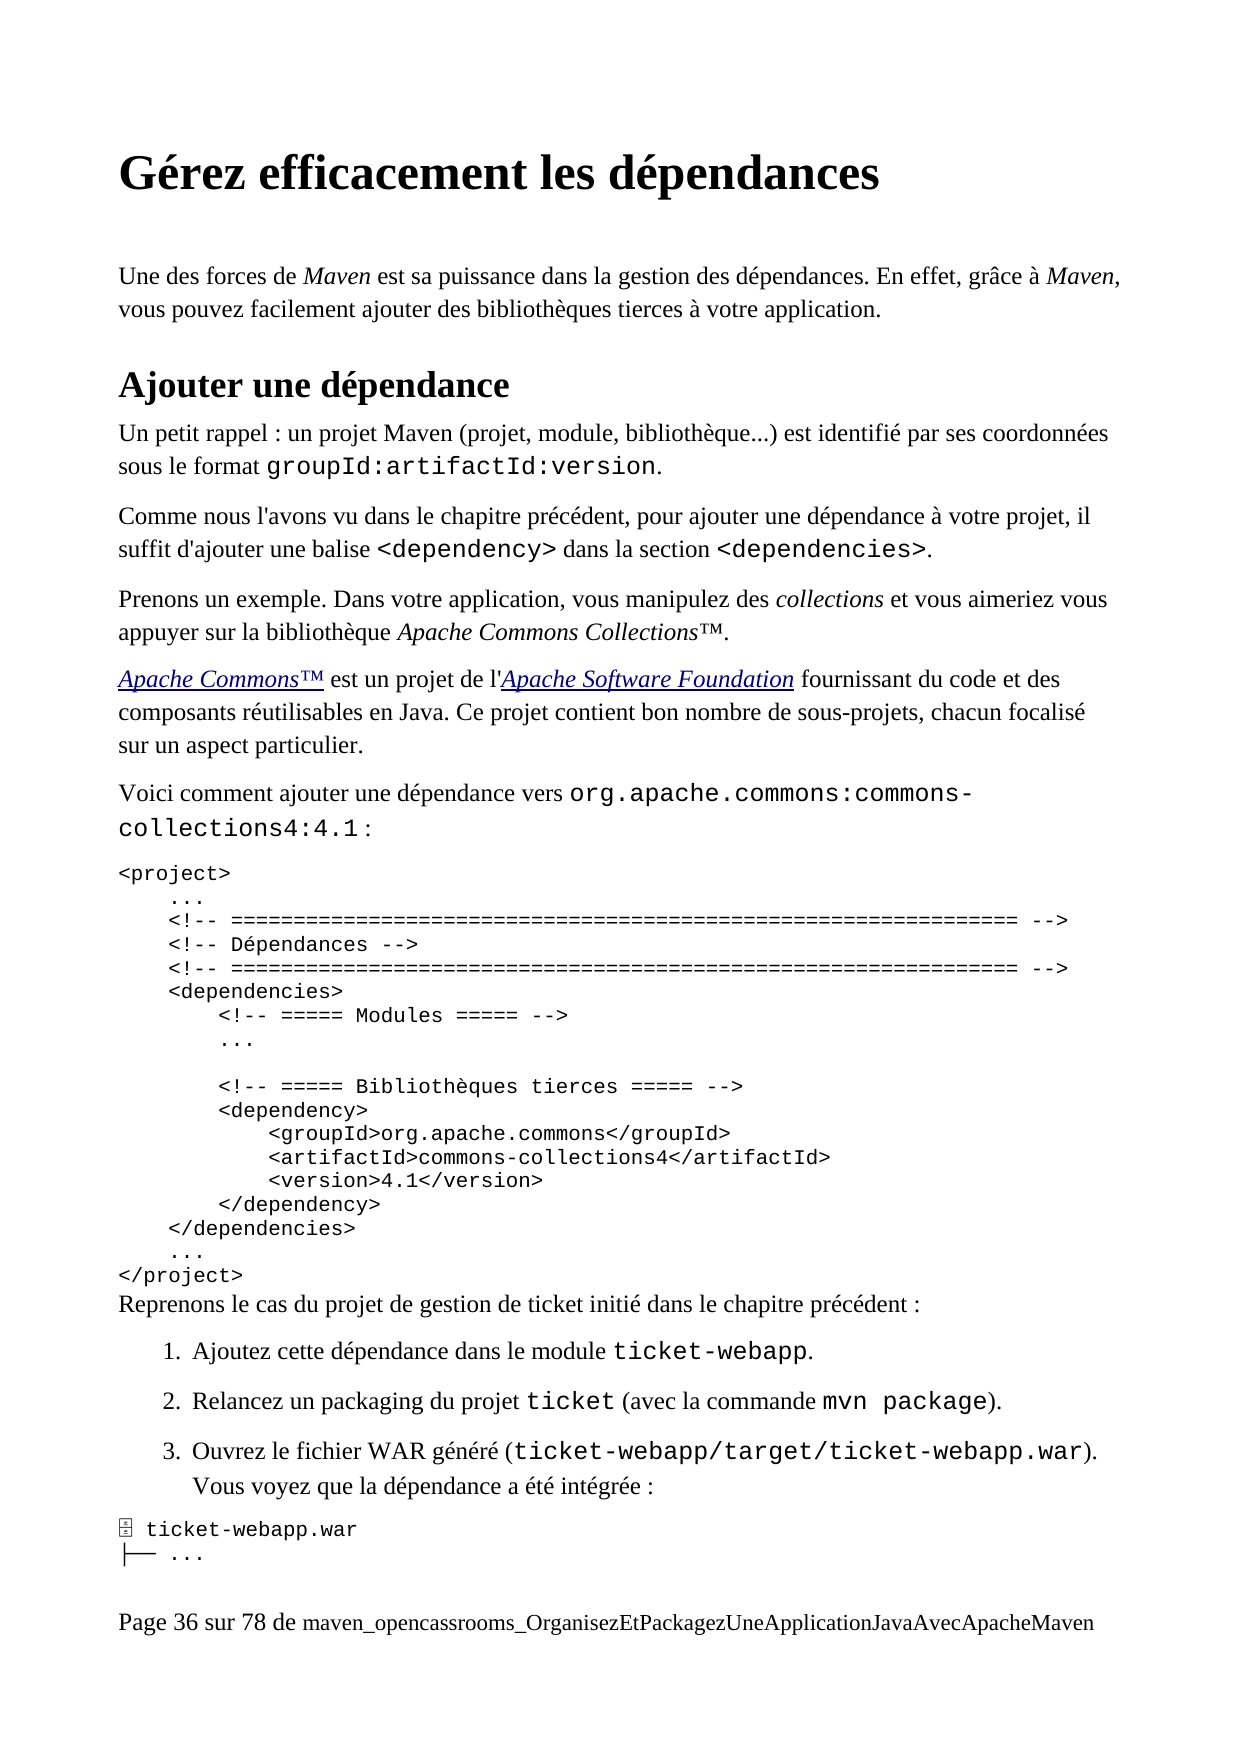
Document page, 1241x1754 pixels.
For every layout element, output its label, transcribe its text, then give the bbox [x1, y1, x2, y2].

text Prenons un exemple. Dans votre application, vous manipulez des collections et vous aimeriez vous appuyer sur la bibliothèque Apache Commons Collections™. [118, 584, 1122, 646]
text <project> [118, 863, 1122, 887]
text <dependency> [118, 1099, 1122, 1123]
text </dependencies> [118, 1218, 1122, 1241]
text ... [118, 1029, 1122, 1052]
text Comme nous l'avons vu dans le chapitre précédent, pour ajouter une dépendance à votre projet, il suffit d'ajouter une balise <dependency> dans la section <dependencies>. [118, 501, 1122, 565]
text <groupId>org.apache.commons</groupId> [118, 1123, 1122, 1147]
text Voici comment ajouter une dépendance vers org.apache.commons:commons-collections4:4.1 : [118, 778, 1122, 844]
text <!-- ===== Bibliothèques tierces ===== --> [118, 1076, 1122, 1099]
text <!-- =============================================================== --> [118, 910, 1122, 934]
subtitle Ajouter une dépendance [118, 362, 1122, 405]
text <version>4.1</version> [118, 1171, 1122, 1194]
text Apache Commons™ est un projet de l'Apache Software Foundation fournissant du code et des composants réutilisables en Java. Ce projet contient bon nombre de sous-projets, chacun focalisé sur un aspect particulier. [118, 664, 1122, 759]
text Reprenons le cas du projet de gestion de ticket initié dans le chapitre précédent : [118, 1289, 1122, 1317]
text Un petit rappel : un projet Maven (projet, module, bibliothèque...) est identifié par ses coordonnées sous le format groupId:artifactId:version. [118, 418, 1122, 482]
text <dependencies> [118, 981, 1122, 1005]
text <!-- ===== Modules ===== --> [118, 1005, 1122, 1029]
list Relancez un packaging du projet ticket (avec la commande mvn package). [162, 1386, 1122, 1417]
text </project> [118, 1265, 1122, 1289]
text ├── ... [125, 1543, 1122, 1566]
text 🗄 ticket-webapp.war [118, 1519, 1122, 1543]
subtitle Gérez efficacement les dépendances [118, 143, 1122, 201]
text <!-- =============================================================== --> [118, 958, 1122, 981]
text ... [118, 1241, 1122, 1265]
list Ouvrez le fichier WAR généré (ticket-webapp/target/ticket-webapp.war). Vous voyez que la dépendance a été intégrée : [162, 1436, 1122, 1500]
text ... [118, 887, 1122, 910]
text </dependency> [118, 1194, 1122, 1218]
text <artifactId>commons-collections4</artifactId> [118, 1147, 1122, 1171]
list Ajoutez cette dépendance dans le module ticket-webapp. [162, 1336, 1122, 1367]
text Une des forces de Maven est sa puissance dans la gestion des dépendances. En effet, grâce à Maven, vous pouvez facilement ajouter des bibliothèques tierces à votre application. [118, 261, 1122, 322]
text <!-- Dépendances --> [118, 934, 1122, 958]
